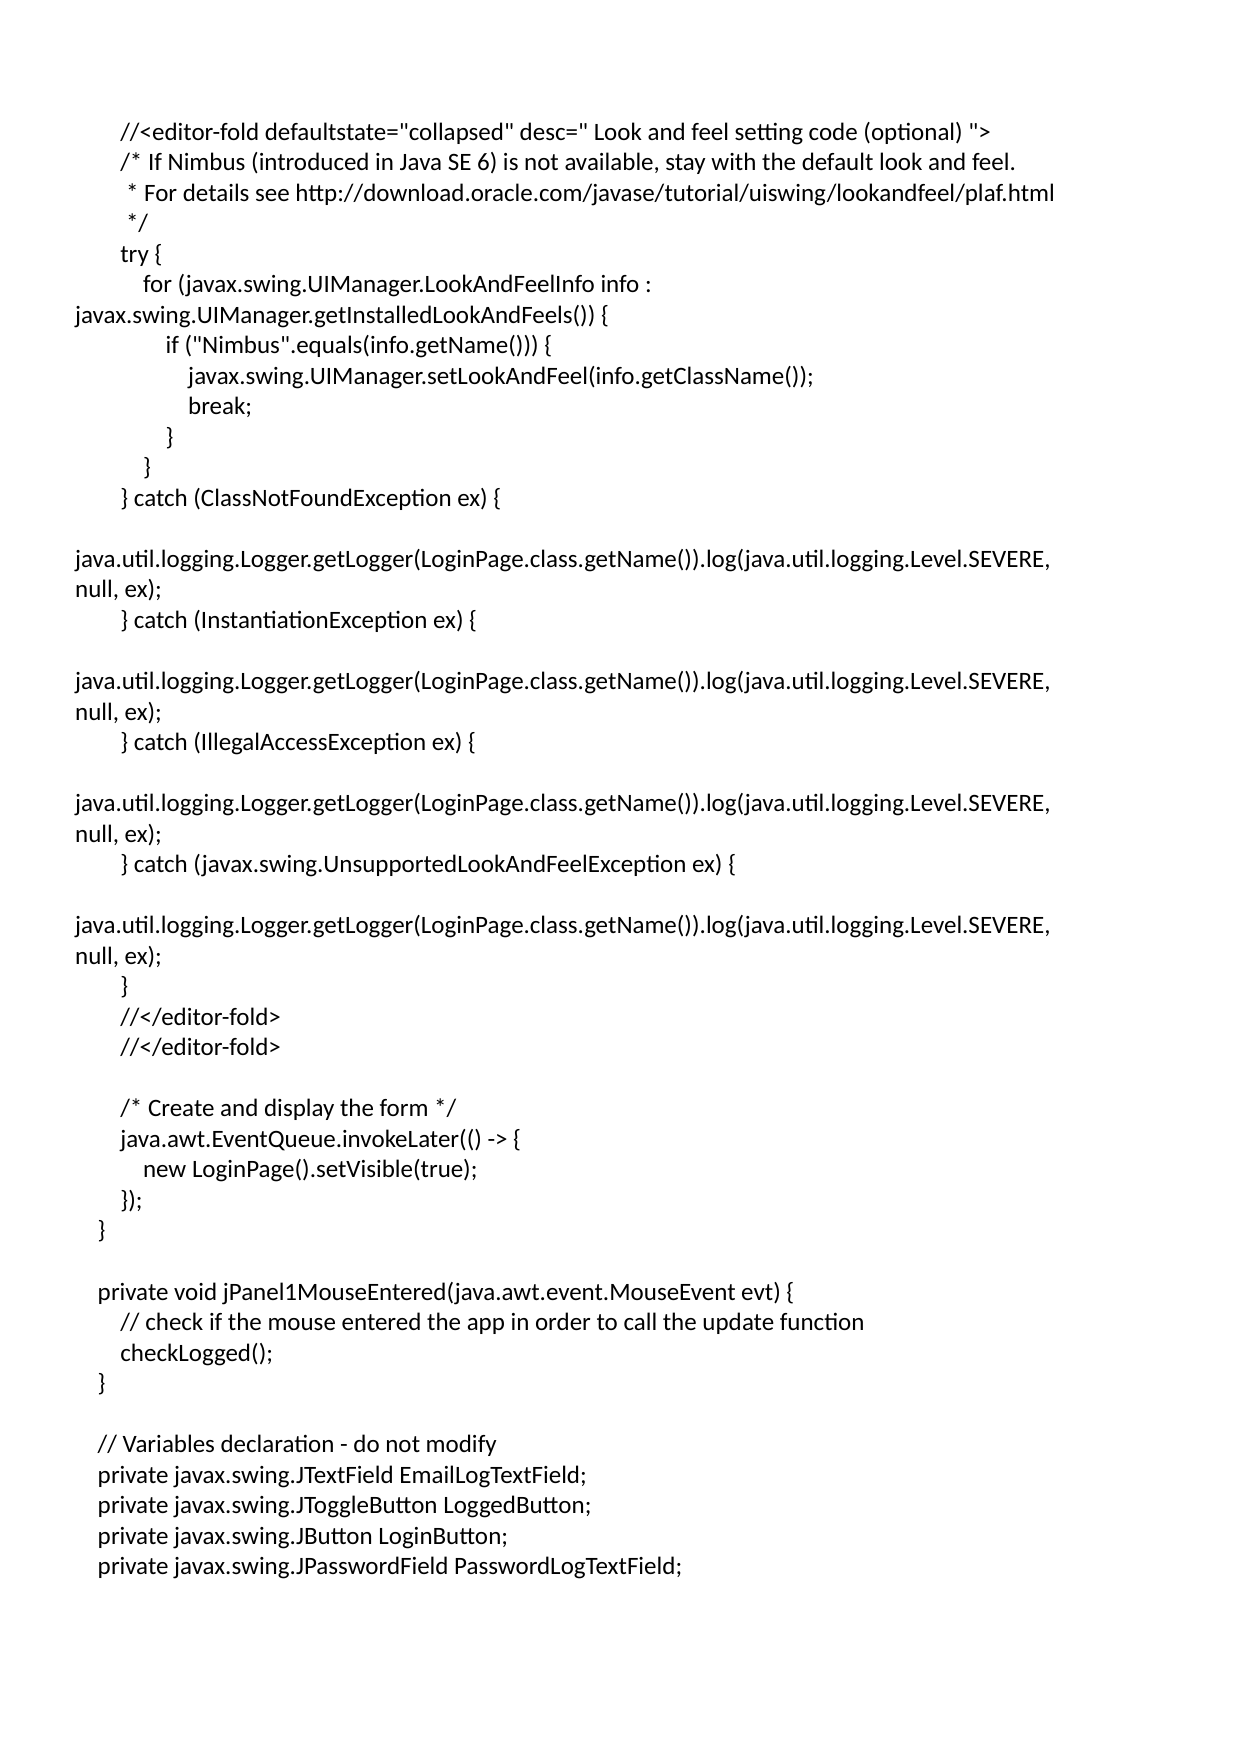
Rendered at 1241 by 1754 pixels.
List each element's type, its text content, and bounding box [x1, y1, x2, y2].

text } [75, 970, 1067, 1001]
text javax.swing.UIManager.setLookAndFeel(info.getClassName()); [75, 360, 1067, 391]
text java.util.logging.Logger.getLogger(LoginPage.class.getName()).log(java.util.logging.Level.SEVERE, null, ex); [75, 879, 1067, 970]
text // Variables declaration - do not modify [75, 1428, 1067, 1459]
text break; [75, 391, 1067, 421]
text //</editor-fold> [75, 1031, 1067, 1062]
text } [75, 421, 1067, 452]
text if ("Nimbus".equals(info.getName())) { [75, 329, 1067, 360]
text }); [75, 1184, 1067, 1214]
text } [75, 452, 1067, 482]
text checkLogged(); [75, 1337, 1067, 1367]
text /* If Nimbus (introduced in Java SE 6) is not available, stay with the default look and feel. [75, 146, 1067, 177]
text */ [75, 207, 1067, 238]
text } catch (ClassNotFoundException ex) { [75, 482, 1067, 513]
text } [75, 1367, 1067, 1398]
text private javax.swing.JButton LoginButton; [75, 1520, 1067, 1550]
text java.util.logging.Logger.getLogger(LoginPage.class.getName()).log(java.util.logging.Level.SEVERE, null, ex); [75, 757, 1067, 848]
text // check if the mouse entered the app in order to call the update function [75, 1306, 1067, 1337]
text private void jPanel1MouseEntered(java.awt.event.MouseEvent evt) { [75, 1276, 1067, 1306]
text private javax.swing.JToggleButton LoggedButton; [75, 1489, 1067, 1520]
text java.util.logging.Logger.getLogger(LoginPage.class.getName()).log(java.util.logging.Level.SEVERE, null, ex); [75, 635, 1067, 726]
text } catch (IllegalAccessException ex) { [75, 726, 1067, 757]
text /* Create and display the form */ [75, 1092, 1067, 1123]
text } [75, 1214, 1067, 1245]
text private javax.swing.JPasswordField PasswordLogTextField; [75, 1550, 1067, 1581]
text * For details see http://download.oracle.com/javase/tutorial/uiswing/lookandfeel/plaf.html [75, 177, 1067, 207]
text private javax.swing.JTextField EmailLogTextField; [75, 1459, 1067, 1489]
text try { [75, 238, 1067, 268]
text java.util.logging.Logger.getLogger(LoginPage.class.getName()).log(java.util.logging.Level.SEVERE, null, ex); [75, 513, 1067, 604]
text //</editor-fold> [75, 1001, 1067, 1031]
text java.awt.EventQueue.invokeLater(() -> { [75, 1123, 1067, 1153]
text } catch (InstantiationException ex) { [75, 604, 1067, 635]
text } catch (javax.swing.UnsupportedLookAndFeelException ex) { [75, 848, 1067, 879]
text new LoginPage().setVisible(true); [75, 1153, 1067, 1184]
text //<editor-fold defaultstate="collapsed" desc=" Look and feel setting code (optional) "> [75, 116, 1067, 146]
text for (javax.swing.UIManager.LookAndFeelInfo info : javax.swing.UIManager.getInstalledLookAndFeels()) { [75, 268, 1067, 329]
